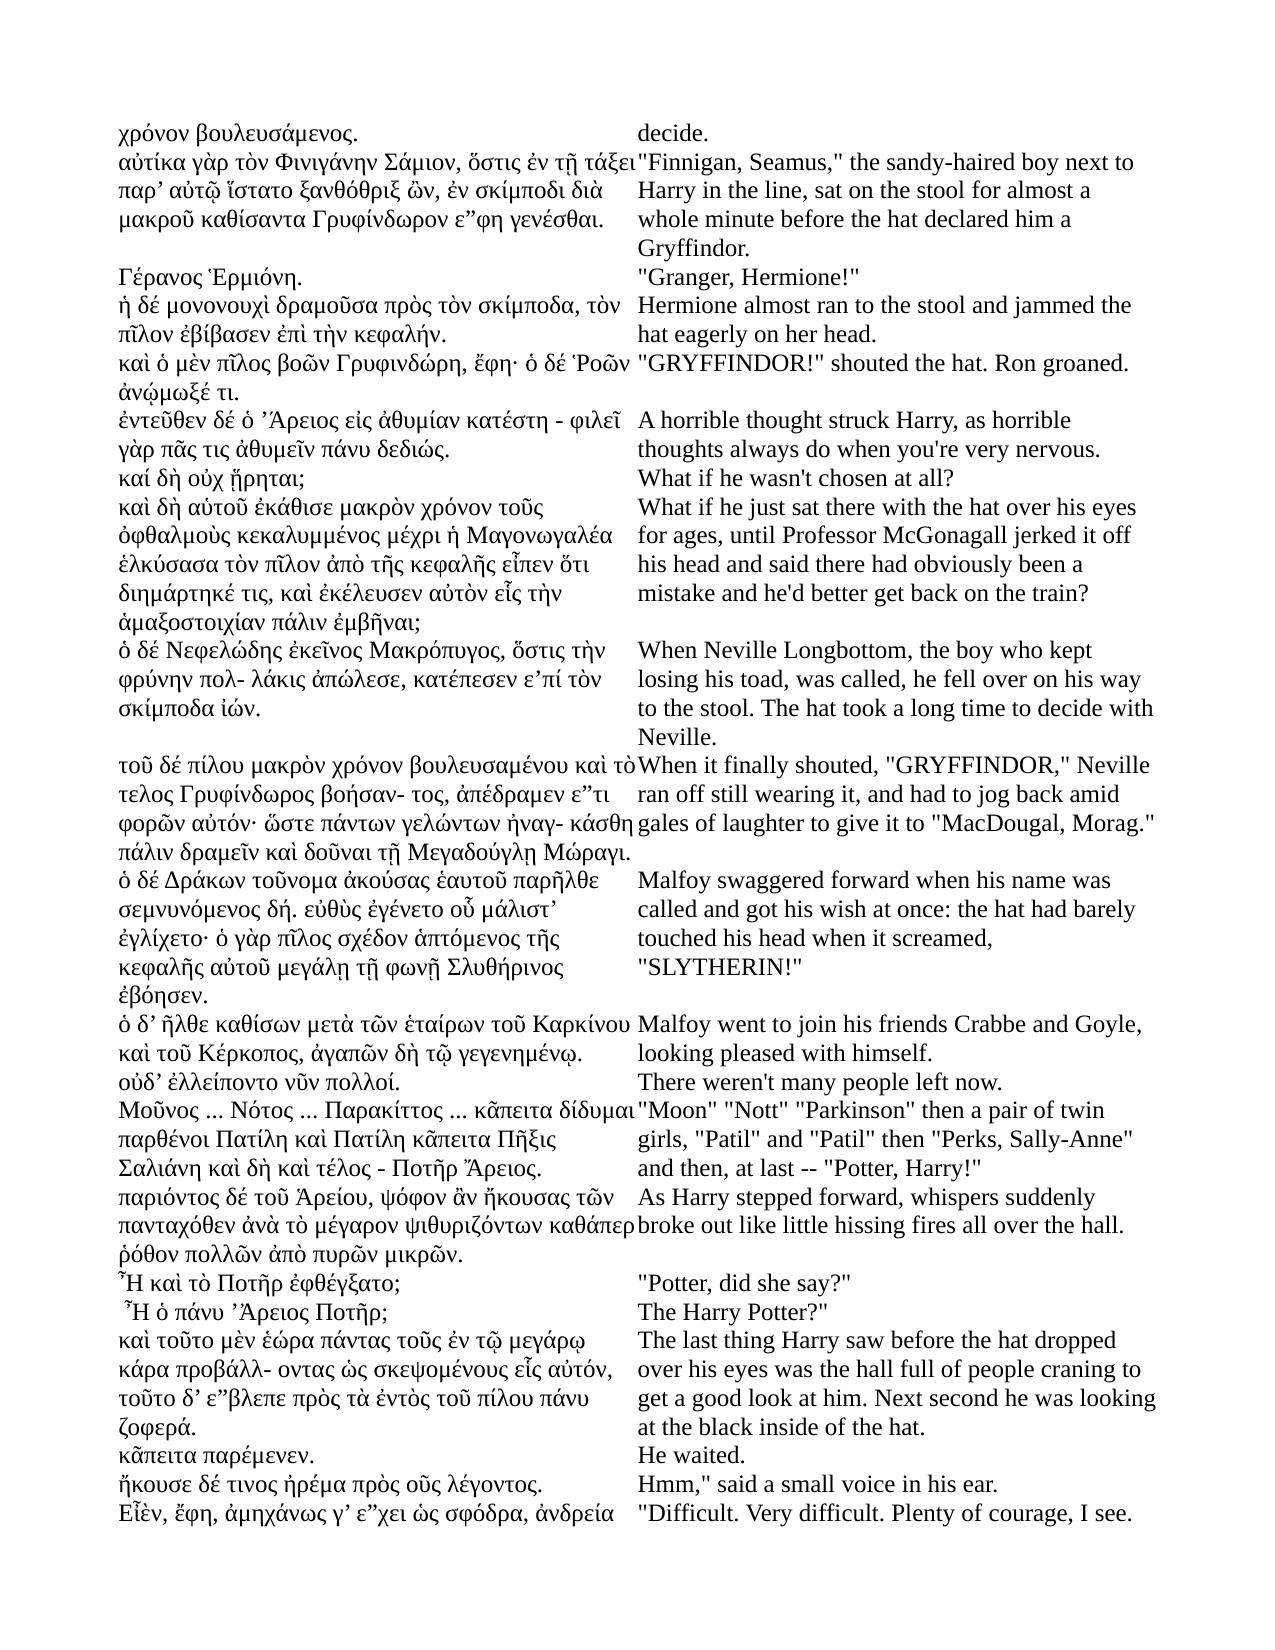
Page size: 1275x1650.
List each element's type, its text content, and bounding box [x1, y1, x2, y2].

table_cell Γέρανος Ἑρμιόνη. [118, 262, 637, 291]
table_cell οὐδ’ ἐλλείποντο νῦν πολλοί. [118, 1067, 637, 1096]
table_cell τοῦ δέ πίλου μακρὸν χρόνον βουλευσαμένου καὶ τὸ τελος Γρυφίνδωρος βοήσαν- τος, ἀπέδραμεν ε”τι φορῶν αὐτόν· ὥστε πάντων γελώντων ἠναγ- κάσθη πάλιν δραμεῖν καὶ δοῦναι τῇ Μεγαδούγλῃ Μώραγι. [118, 751, 637, 866]
table_cell Εἶὲν, ἔφη, ἀμηχάνως γ’ ε”χει ὡς σφόδρα, ἀνδρεία [118, 1498, 637, 1527]
table_cell Ἦ καὶ τὸ Ποτῆρ ἐφθέγξατο; [118, 1268, 637, 1297]
table_cell decide. [638, 118, 1157, 147]
table_cell "GRYFFINDOR!" shouted the hat. Ron groaned. [638, 348, 1157, 406]
table_cell καί δὴ οὐχ ᾕρηται; [118, 463, 637, 492]
table_cell ὁ δέ Δράκων τοῦνομα ἀκούσας ἑαυτοῦ παρῆλθε σεμνυνόμενος δή. εὐθὺς ἐγένετο οὗ μάλιστ’ ἐγλίχετο· ὁ γὰρ πῖλος σχέδον ἁπτόμενος τῆς κεφαλῆς αὐτοῦ μεγάλῃ τῇ φωνῇ Σλυθήρινος ἐβόησεν. [118, 866, 637, 1009]
table_cell ὁ δ’ ῆλθε καθίσων μετὰ τῶν ἑταίρων τοῦ Καρκίνου καὶ τοῦ Κέρκοπος, ἀγαπῶν δὴ τῷ γεγενημένῳ. [118, 1009, 637, 1067]
table_cell καὶ ὁ μὲν πῖλος βοῶν Γρυφινδώρη, ἔφη· ὁ δέ Ῥοῶν ἀνῴμωξέ τι. [118, 348, 637, 406]
table_cell "Potter, did she say?" [638, 1268, 1157, 1297]
table_cell What if he just sat there with the hat over his eyes for ages, until Professor McGonagall jerked it off his head and said there had obviously been a mistake and he'd better get back on the train? [638, 492, 1157, 636]
table_cell "Difficult. Very difficult. Plenty of courage, I see. [638, 1498, 1157, 1527]
table_cell "Moon" "Nott" "Parkinson" then a pair of twin girls, "Patil" and "Patil" then "Perks, Sally-Anne" and then, at last -- "Potter, Harry!" [638, 1096, 1157, 1182]
table_cell The last thing Harry saw before the hat dropped over his eyes was the hall full of people craning to get a good look at him. Next second he was looking at the black inside of the hat. [638, 1326, 1157, 1441]
table_cell Malfoy went to join his friends Crabbe and Goyle, looking pleased with himself. [638, 1009, 1157, 1067]
table_cell When Neville Longbottom, the boy who kept losing his toad, was called, he fell over on his way to the stool. The hat took a long time to decide with Neville. [638, 636, 1157, 751]
table_cell ἤκουσε δέ τινος ἠρέμα πρὸς οῦς λέγοντος. [118, 1469, 637, 1498]
table_cell He waited. [638, 1441, 1157, 1469]
table_cell ἡ δέ μονονουχὶ δραμοῦσα πρὸς τὸν σκίμποδα, τὸν πῖλον ἐβίβασεν ἐπὶ τὴν κεφαλήν. [118, 291, 637, 348]
table_cell αὐτίκα γὰρ τὸν Φινιγάνην Σάμιον, ὅστις ἐν τῇ τάξει παρ’ αὐτῷ ἵστατο ξανθόθριξ ὢν, ἐν σκίμποδι διὰ μακροῦ καθίσαντα Γρυφίνδωρον ε”φη γενέσθαι. [118, 147, 637, 262]
table_cell παριόντος δέ τοῦ Ἁρείου, ψόφον ἂν ἤκουσας τῶν πανταχόθεν ἀνὰ τὸ μέγαρον ψιθυριζόντων καθάπερ ῥόθον πολλῶν ἀπὸ πυρῶν μικρῶν. [118, 1182, 637, 1268]
table_cell A horrible thought struck Harry, as horrible thoughts always do when you're very nervous. [638, 406, 1157, 463]
table_cell Hmm," said a small voice in his ear. [638, 1469, 1157, 1498]
table_cell What if he wasn't chosen at all? [638, 463, 1157, 492]
table_cell When it finally shouted, "GRYFFINDOR," Neville ran off still wearing it, and had to jog back amid gales of laughter to give it to "MacDougal, Morag." [638, 751, 1157, 866]
table_cell Μοῦνος ... Νότος ... Παρακίττος ... κᾶπειτα δίδυμαι παρθένοι Πατίλη καὶ Πατίλη κᾶπειτα Πῆξις Σαλιάνη καὶ δὴ καὶ τέλος - Ποτῆρ Ἄρειος. [118, 1096, 637, 1182]
table_cell The Harry Potter?" [638, 1297, 1157, 1326]
table_cell Malfoy swaggered forward when his name was called and got his wish at once: the hat had barely touched his head when it screamed, "SLYTHERIN!" [638, 866, 1157, 1009]
table_cell ὁ δέ Νεφελώδης ἐκεῖνος Μακρόπυγος, ὅστις τὴν φρύνην πολ- λάκις ἀπώλεσε, κατέπεσεν ε’πί τὸν σκίμποδα ἰών. [118, 636, 637, 751]
table_cell "Finnigan, Seamus," the sandy-haired boy next to Harry in the line, sat on the stool for almost a whole minute before the hat declared him a Gryffindor. [638, 147, 1157, 262]
table_cell Hermione almost ran to the stool and jammed the hat eagerly on her head. [638, 291, 1157, 348]
table_cell Ἦ ὁ πάνυ ’Ἀρειος Ποτῆρ; [118, 1297, 637, 1326]
table_cell As Harry stepped forward, whispers suddenly broke out like little hissing fires all over the hall. [638, 1182, 1157, 1268]
table_cell χρόνον βουλευσάμενος. [118, 118, 637, 147]
table_cell κᾶπειτα παρέμενεν. [118, 1441, 637, 1469]
table_cell ἐντεῦθεν δέ ὁ ’Άρειος εἰς ἀθυμίαν κατέστη - φιλεῖ γὰρ πᾶς τις ἀθυμεῖν πάνυ δεδιώς. [118, 406, 637, 463]
table_cell "Granger, Hermione!" [638, 262, 1157, 291]
table_cell καὶ δὴ αὑτοῦ ἐκάθισε μακρὸν χρόνον τοῦς ὀφθαλμοὺς κεκαλυμμένος μέχρι ἡ Μαγονωγαλέα ἑλκύσασα τὸν πῖλον ἀπὸ τῆς κεφαλῆς εἶπεν ὅτι διημάρτηκέ τις, καὶ ἐκέλευσεν αὐτὸν εἷς τὴν ἁμαξοστοιχίαν πάλιν ἐμβῆναι; [118, 492, 637, 636]
table_cell There weren't many people left now. [638, 1067, 1157, 1096]
table_cell καὶ τοῦτο μὲν ἑώρα πάντας τοῦς ἐν τῷ μεγάρῳ κάρα προβάλλ- οντας ὡς σκεψομένους εἷς αὐτόν, τοῦτο δ’ ε”βλεπε πρὸς τὰ ἐντὸς τοῦ πίλου πάνυ ζοφερά. [118, 1326, 637, 1441]
